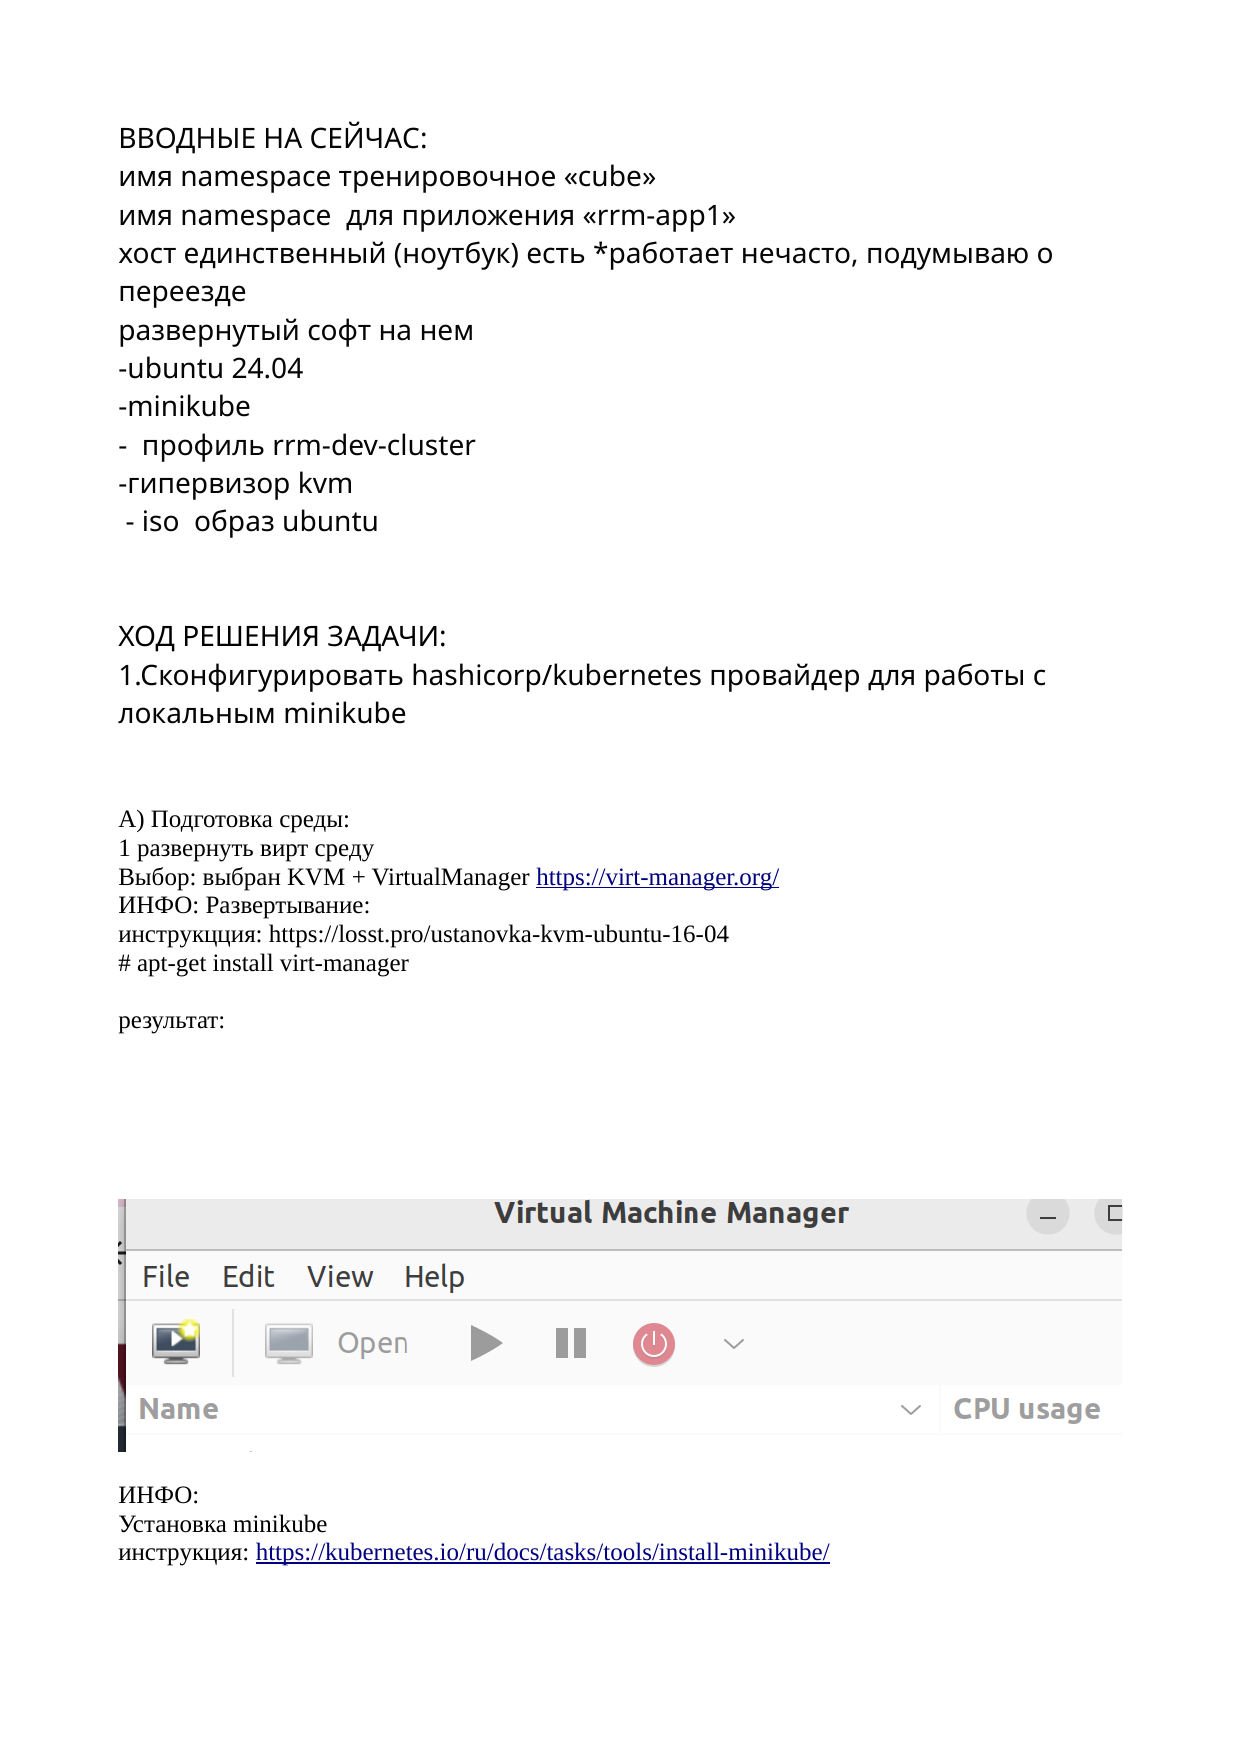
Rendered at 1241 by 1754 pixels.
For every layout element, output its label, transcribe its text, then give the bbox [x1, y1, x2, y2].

text ИНФО: Развертывание: [118, 891, 1122, 919]
list -гипервизор kvm [118, 463, 1122, 501]
list -ubuntu 24.04 [118, 348, 1122, 386]
text Выбор: выбран KVM + VirtualManager https://virt-manager.org/ [118, 862, 1122, 891]
list ХОД РЕШЕНИЯ ЗАДАЧИ: [118, 616, 1122, 655]
list - профиль rrm-dev-cluster [118, 425, 1122, 463]
list развернутый софт на нем [118, 310, 1122, 348]
text A) Подготовка среды: [118, 804, 1122, 833]
list имя namespace для приложения «rrm-app1» [118, 195, 1122, 233]
text ИНФО: [118, 1480, 1122, 1509]
list -minikube [118, 386, 1122, 425]
text результат: [118, 1006, 1122, 1034]
text инструкцция: https://losst.pro/ustanovka-kvm-ubuntu-16-04 [118, 919, 1122, 948]
picture [118, 1199, 1123, 1452]
list имя namespace тренировочное «cube» [118, 156, 1122, 195]
text инструкция: https://kubernetes.io/ru/docs/tasks/tools/install-minikube/ [118, 1537, 1122, 1566]
list хост единственный (ноутбук) есть *работает нечасто, подумываю о переезде [118, 233, 1122, 310]
list ВВОДНЫЕ НА СЕЙЧАС: [118, 118, 1122, 156]
text Установка minikube [118, 1509, 1122, 1537]
text 1 развернуть вирт среду [118, 833, 1122, 862]
list 1.Сконфигурировать hashicorp/kubernetes провайдер для работы с локальным minikube [118, 655, 1122, 731]
list - iso образ ubuntu [118, 501, 1122, 540]
text # apt-get install virt-manager [118, 948, 1122, 977]
